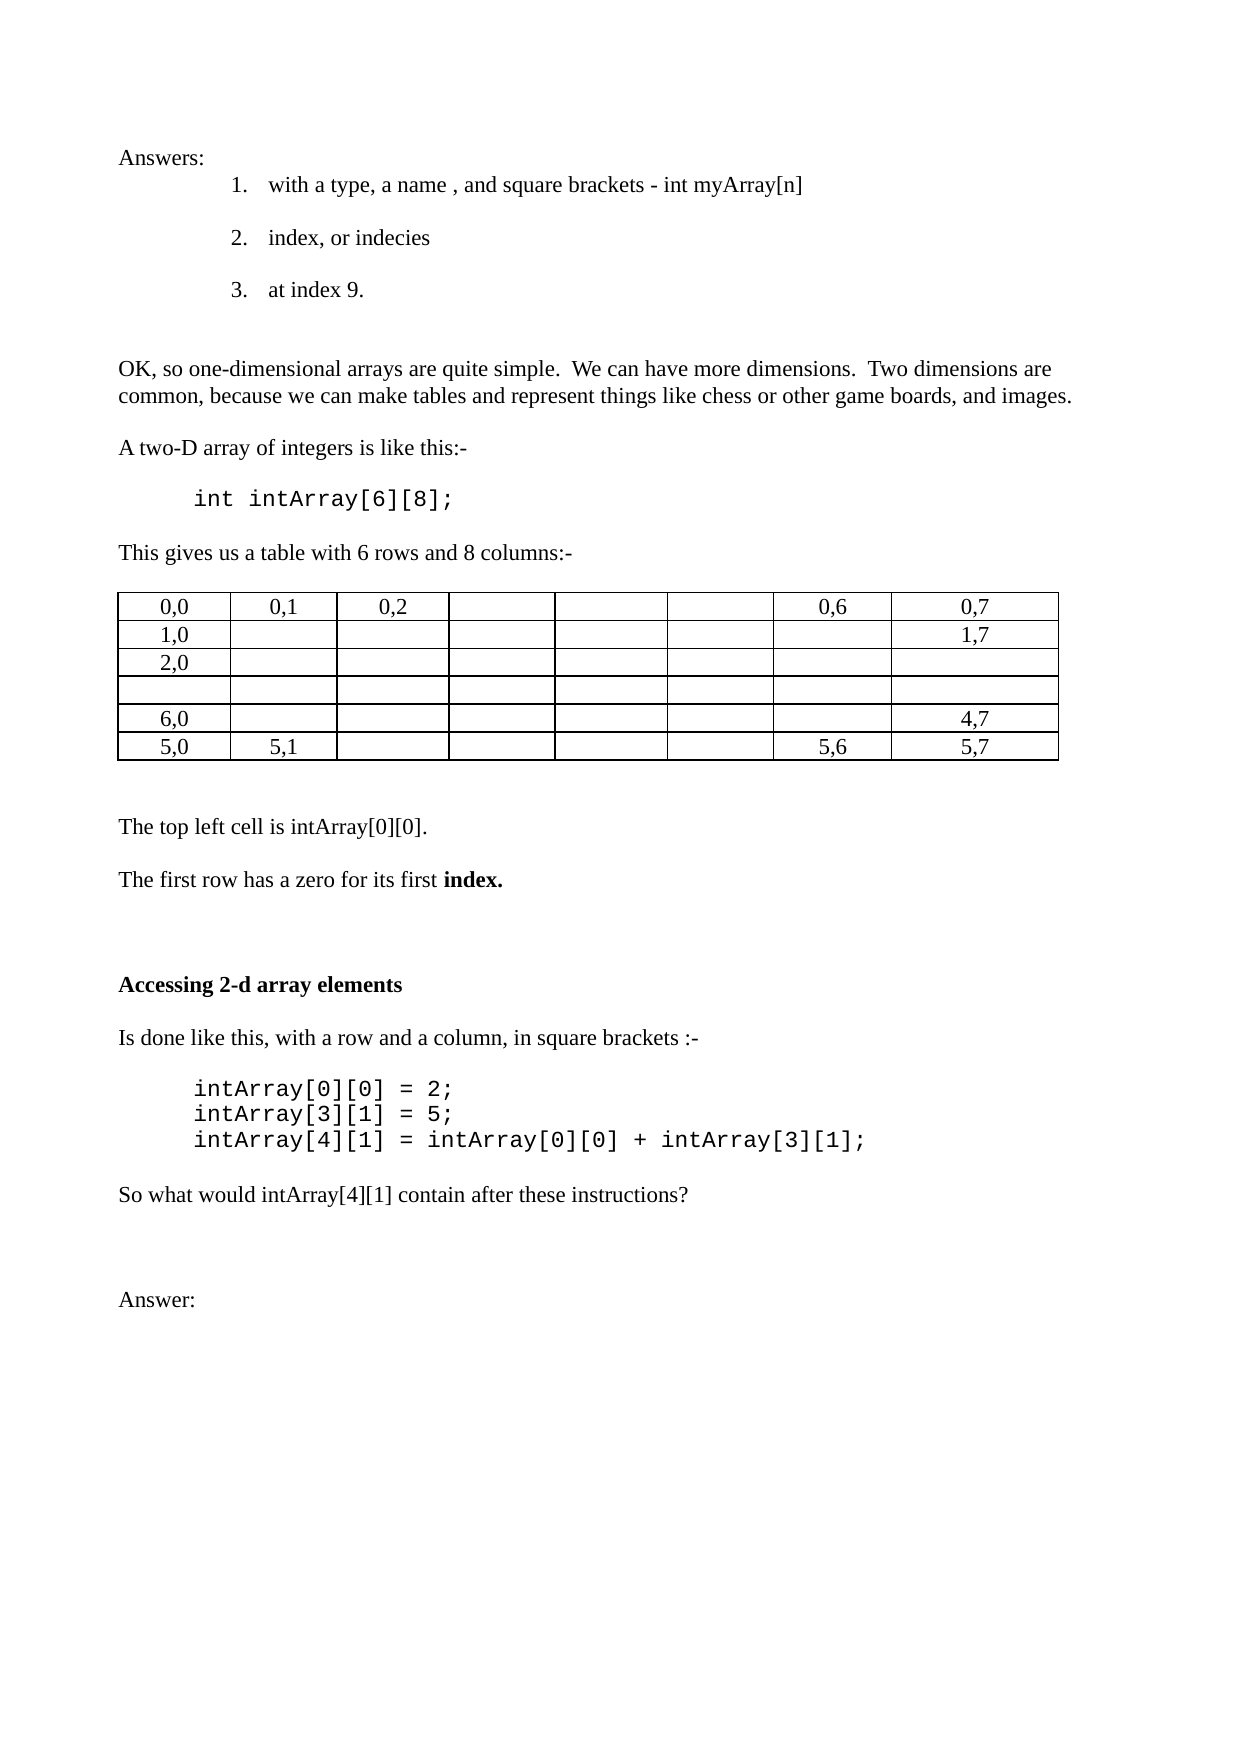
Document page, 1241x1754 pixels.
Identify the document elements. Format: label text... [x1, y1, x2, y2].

table_cell [556, 649, 667, 675]
table_header 0,1 [231, 593, 336, 619]
list index, or indecies [231, 223, 1122, 250]
text Is done like this, with a row and a column, in square brackets :- [118, 1024, 1122, 1051]
text Answers: [118, 144, 1122, 171]
table_header [556, 593, 667, 619]
table_cell [231, 677, 336, 703]
table_header 0,6 [774, 593, 891, 619]
table_cell [450, 733, 554, 759]
table_cell [450, 621, 554, 647]
table_cell [338, 649, 448, 675]
table_cell [668, 677, 773, 703]
table_cell 5,6 [774, 733, 891, 759]
text intArray[4][1] = intArray[0][0] + intArray[3][1]; [193, 1129, 1122, 1155]
text Answer: [118, 1286, 1122, 1313]
table_cell [556, 705, 667, 731]
table_cell [450, 649, 554, 675]
table_cell [450, 677, 554, 703]
table_cell 6,0 [119, 705, 230, 731]
table_cell [668, 705, 773, 731]
table_cell [338, 733, 448, 759]
text The top left cell is intArray[0][0]. [118, 813, 1122, 840]
text intArray[0][0] = 2; [193, 1077, 1122, 1103]
table_cell 2,0 [119, 649, 230, 675]
table_header [450, 593, 554, 619]
table_cell [556, 621, 667, 647]
table_cell 1,7 [892, 621, 1058, 647]
table_cell [231, 621, 336, 647]
table_header [668, 593, 773, 619]
table_cell [668, 649, 773, 675]
table_cell [892, 649, 1058, 675]
list at index 9. [231, 276, 1122, 303]
table_cell [774, 621, 891, 647]
table_cell 5,7 [892, 733, 1058, 759]
table_cell [231, 705, 336, 731]
table_header 0,0 [119, 593, 230, 619]
text intArray[3][1] = 5; [193, 1103, 1122, 1129]
table_cell [338, 621, 448, 647]
text So what would intArray[4][1] contain after these instructions? [118, 1181, 1122, 1207]
table_cell [338, 705, 448, 731]
table_cell [556, 677, 667, 703]
text OK, so one-dimensional arrays are quite simple. We can have more dimensions. Two dimensions are common, because we can make tables and represent things like chess or other game boards, and images. [118, 355, 1122, 408]
table_header 0,2 [338, 593, 448, 619]
text The first row has a zero for its first index. [118, 866, 1122, 892]
table_cell [668, 733, 773, 759]
table_cell [338, 677, 448, 703]
table_cell 5,1 [231, 733, 336, 759]
table_cell 5,0 [119, 733, 230, 759]
table_cell [774, 677, 891, 703]
list with a type, a name , and square brackets - int myArray[n] [231, 171, 1122, 197]
table_cell 4,7 [892, 705, 1058, 731]
text This gives us a table with 6 rows and 8 columns:- [118, 539, 1122, 566]
table_cell [119, 677, 230, 703]
text int intArray[6][8]; [193, 487, 1122, 513]
table_cell [668, 621, 773, 647]
text Accessing 2-d array elements [118, 971, 1122, 998]
table_cell [231, 649, 336, 675]
table_cell [774, 649, 891, 675]
table_cell [774, 705, 891, 731]
table_header 0,7 [892, 593, 1058, 619]
table_cell [450, 705, 554, 731]
table_cell [892, 677, 1058, 703]
table_cell [556, 733, 667, 759]
text A two-D array of integers is like this:- [118, 434, 1122, 461]
table_cell 1,0 [119, 621, 230, 647]
